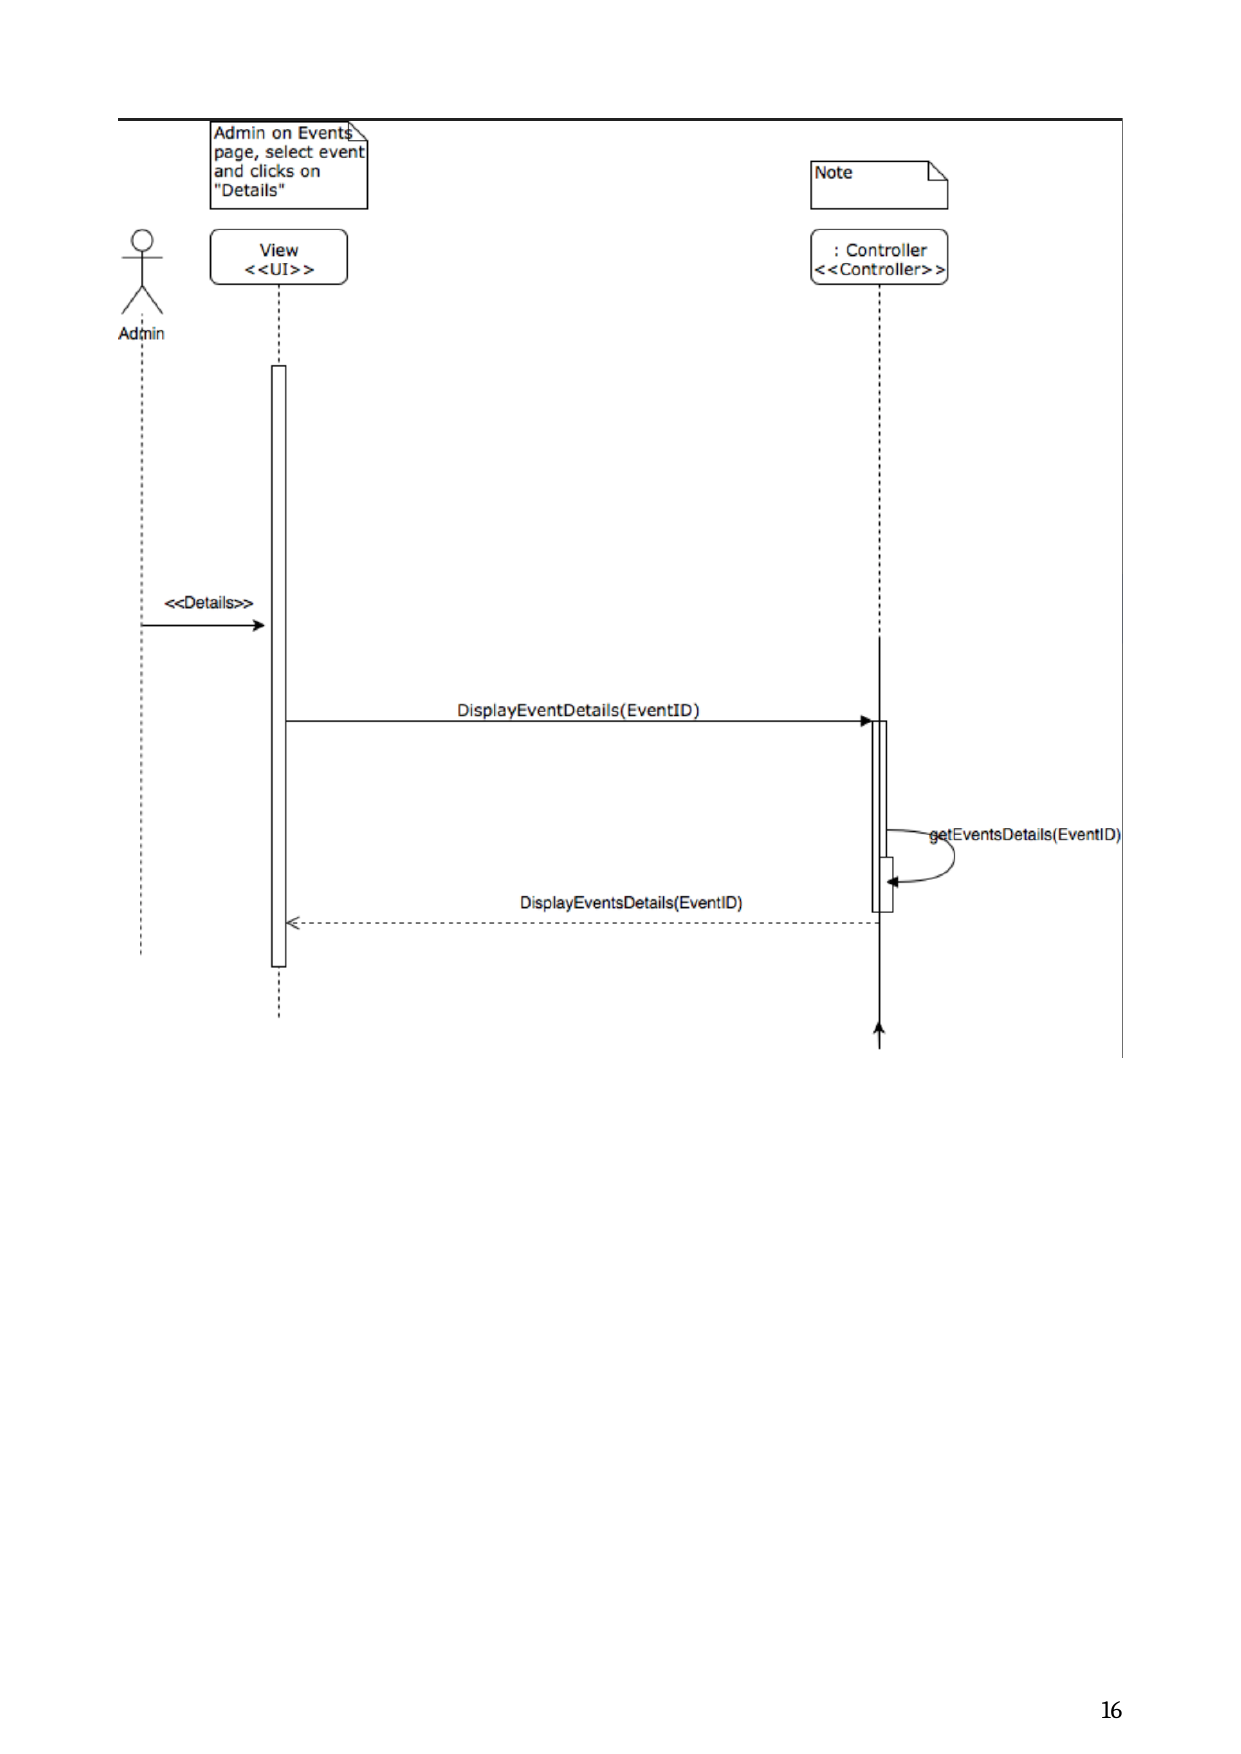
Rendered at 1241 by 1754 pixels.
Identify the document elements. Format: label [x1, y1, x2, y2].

picture [118, 118, 1123, 1058]
